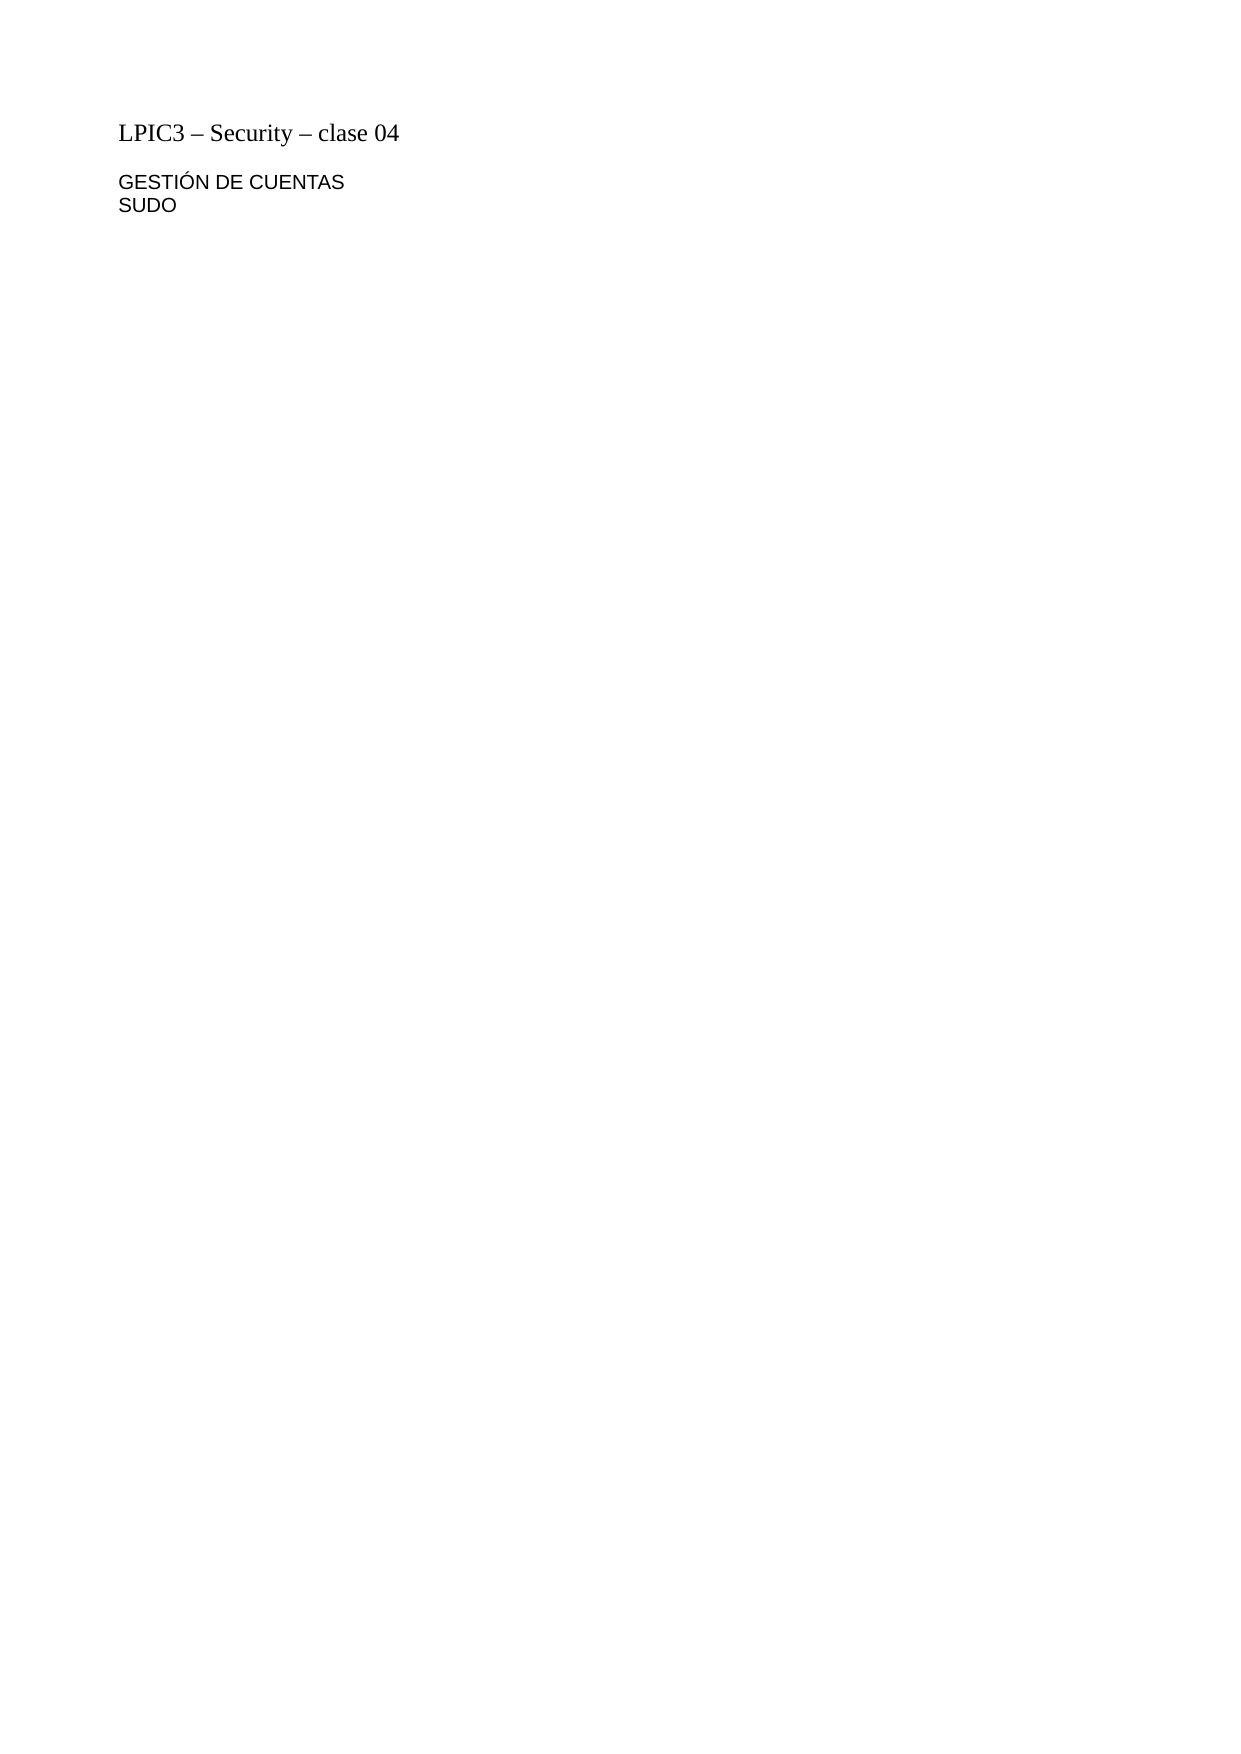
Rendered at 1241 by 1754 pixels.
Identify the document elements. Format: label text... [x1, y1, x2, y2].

text SUDO [118, 193, 1122, 217]
text LPIC3 – Security – clase 04 [118, 118, 1122, 147]
text GESTIÓN DE CUENTAS [118, 170, 1122, 193]
